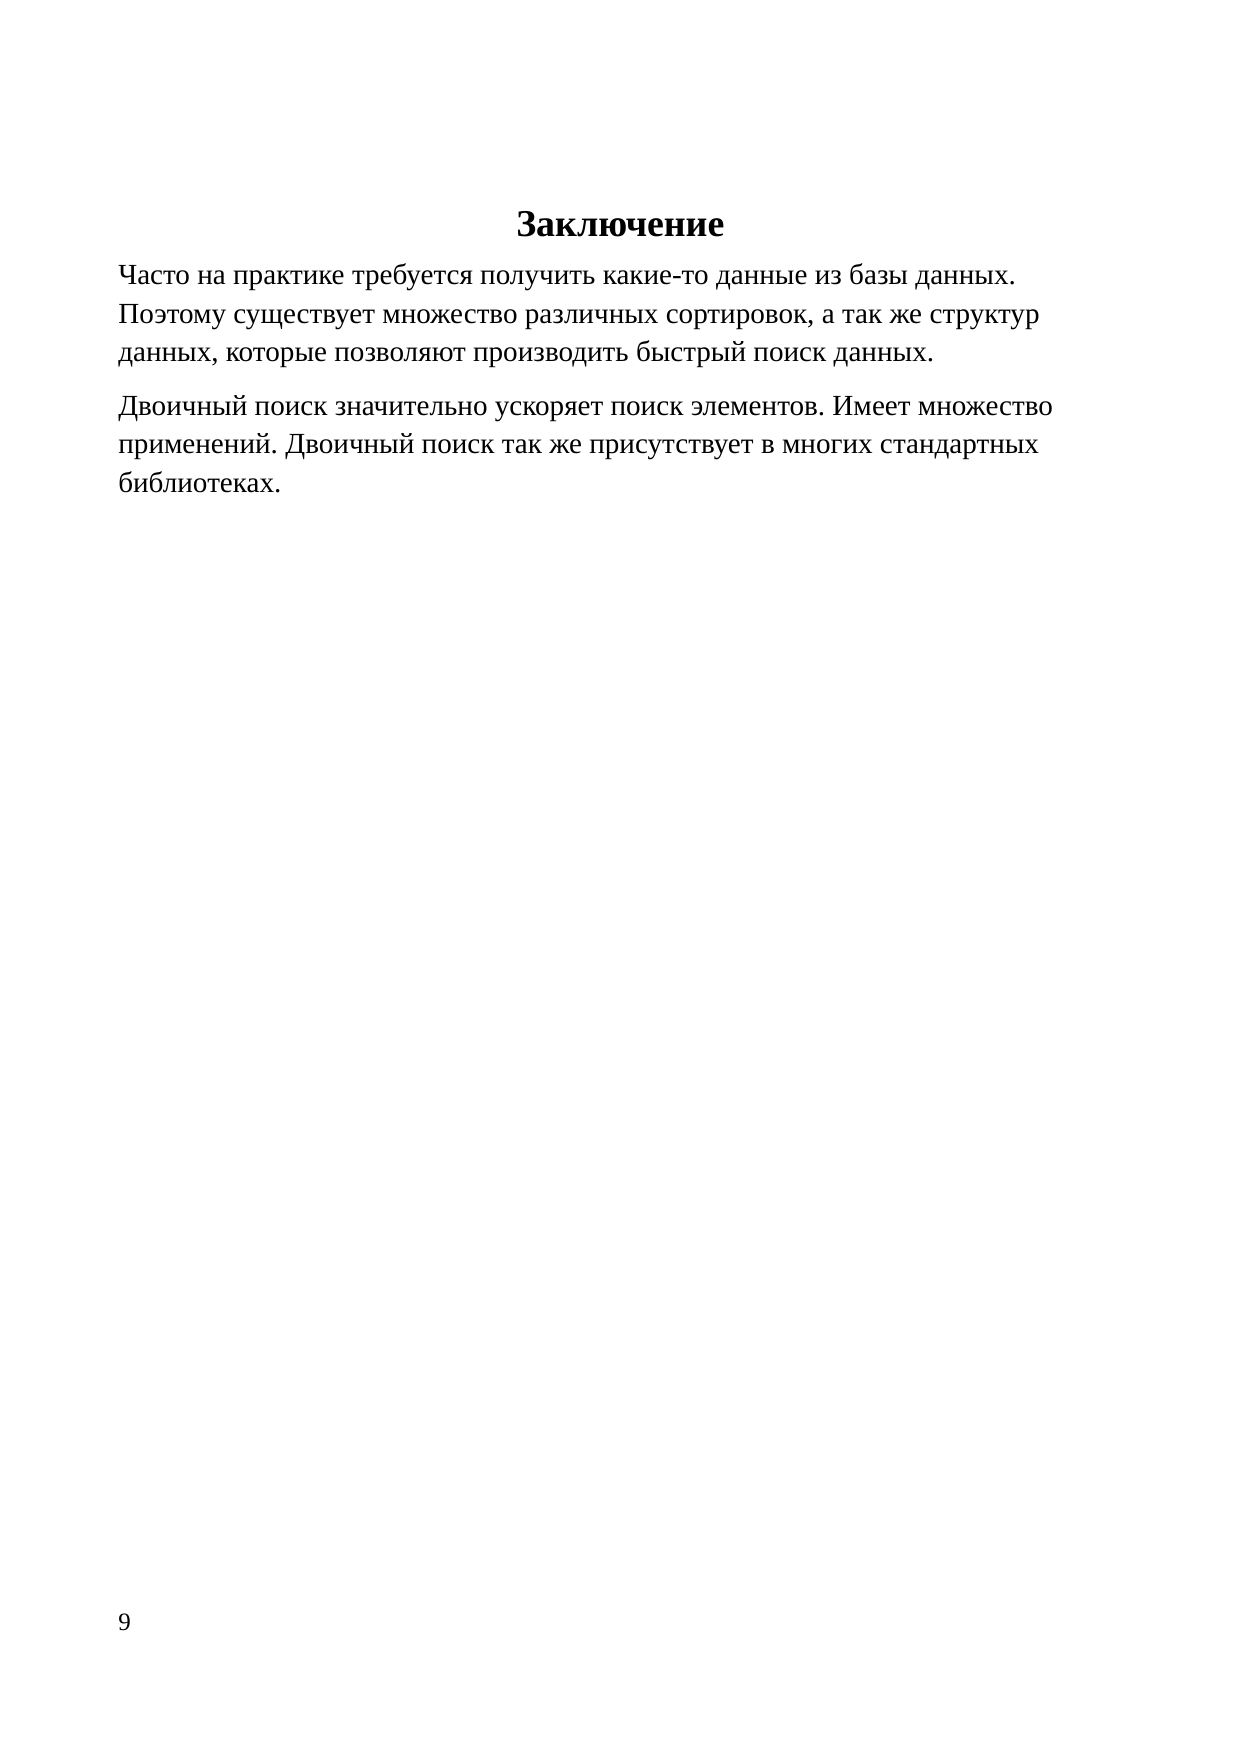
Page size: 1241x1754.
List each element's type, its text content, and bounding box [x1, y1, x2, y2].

text Двоичный поиск значительно ускоряет поиск элементов. Имеет множество применений. Двоичный поиск так же присутствует в многих стандартных библиотеках. [118, 388, 1122, 498]
subtitle Заключение [118, 201, 1122, 245]
text Часто на практике требуется получить какие-то данные из базы данных. Поэтому существует множество различных сортировок, а так же структур данных, которые позволяют производить быстрый поиск данных. [118, 257, 1122, 368]
